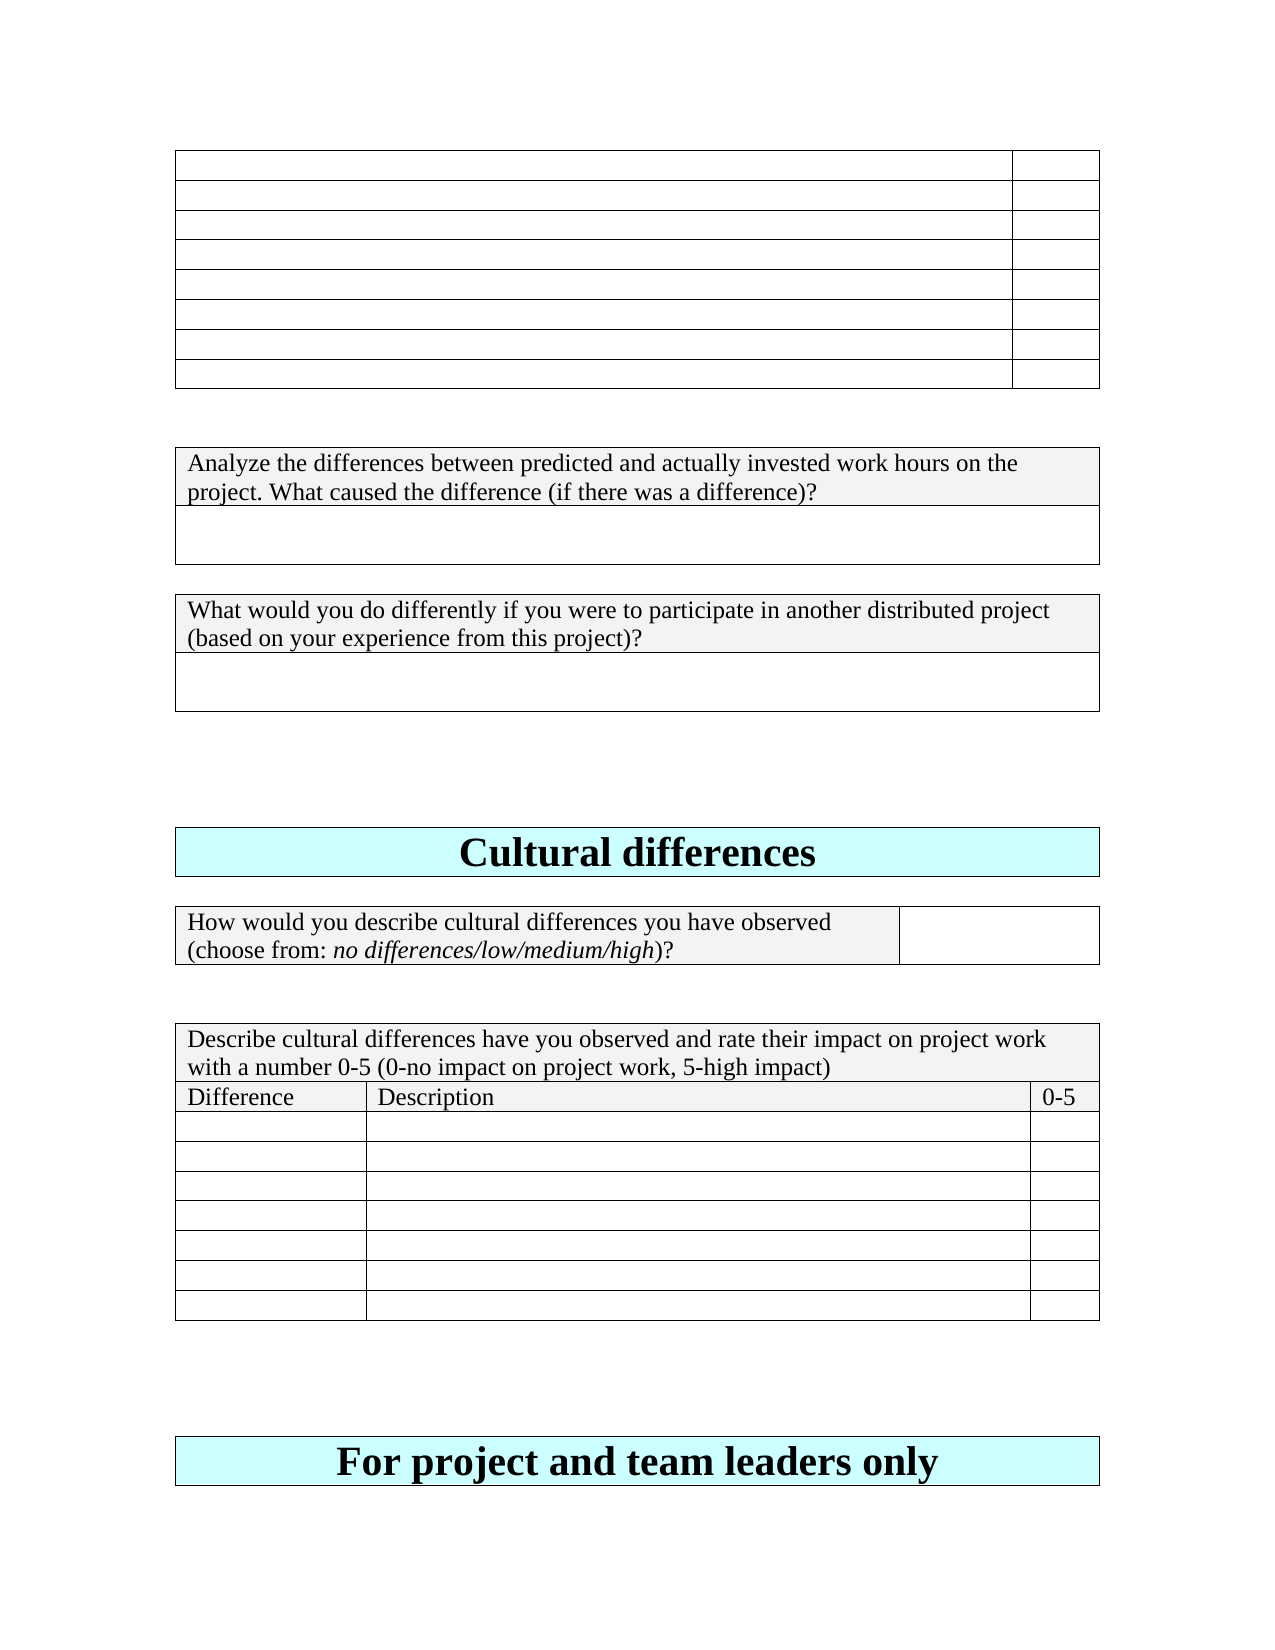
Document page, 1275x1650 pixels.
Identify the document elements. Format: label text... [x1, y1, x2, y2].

table_cell [176, 1142, 366, 1171]
table_cell [367, 1172, 1030, 1200]
table_cell [176, 360, 1012, 388]
table_cell [1013, 300, 1099, 329]
table_cell [1013, 270, 1099, 299]
table_cell [176, 506, 1099, 564]
table_cell Difference [176, 1082, 366, 1111]
table_cell [176, 1291, 366, 1319]
table_cell [1013, 240, 1099, 269]
table_cell 0-5 [1031, 1082, 1099, 1111]
table_cell [176, 211, 1012, 239]
table_header For project and team leaders only [176, 1437, 1099, 1484]
table_cell [1031, 1231, 1099, 1260]
table_header [900, 907, 1099, 964]
table_cell [367, 1142, 1030, 1171]
table_cell [176, 240, 1012, 269]
table_cell [1013, 330, 1099, 358]
table_header Cultural differences [176, 828, 1099, 876]
table_cell [176, 330, 1012, 358]
table_header How would you describe cultural differences you have observed (choose from: no differences/low/medium/high)? [176, 907, 899, 964]
table_header What would you do differently if you were to participate in another distributed project (based on your experience from this project)? [176, 595, 1099, 652]
table_cell [176, 300, 1012, 329]
table_cell [176, 151, 1012, 180]
table_cell [176, 270, 1012, 299]
table_header Analyze the differences between predicted and actually invested work hours on the project. What caused the difference (if there was a difference)? [176, 448, 1099, 505]
table_cell [1031, 1172, 1099, 1200]
table_cell [1013, 181, 1099, 209]
table_cell [1031, 1261, 1099, 1290]
table_cell [176, 653, 1099, 711]
table_cell [367, 1112, 1030, 1141]
table_header Describe cultural differences have you observed and rate their impact on project work with a number 0-5 (0-no impact on project work, 5-high impact) [176, 1024, 1099, 1081]
table_cell [176, 181, 1012, 209]
table_cell [1031, 1142, 1099, 1171]
table_cell [1013, 360, 1099, 388]
table_cell [1031, 1291, 1099, 1319]
table_cell [176, 1172, 366, 1200]
table_cell [367, 1291, 1030, 1319]
table_cell [367, 1201, 1030, 1230]
table_cell [176, 1231, 366, 1260]
table_cell [1031, 1112, 1099, 1141]
table_cell [367, 1231, 1030, 1260]
table_cell [176, 1112, 366, 1141]
table_cell [1013, 151, 1099, 180]
table_cell [1031, 1201, 1099, 1230]
table_cell [1013, 211, 1099, 239]
table_cell [176, 1201, 366, 1230]
table_cell Description [367, 1082, 1030, 1111]
table_cell [176, 1261, 366, 1290]
table_cell [367, 1261, 1030, 1290]
